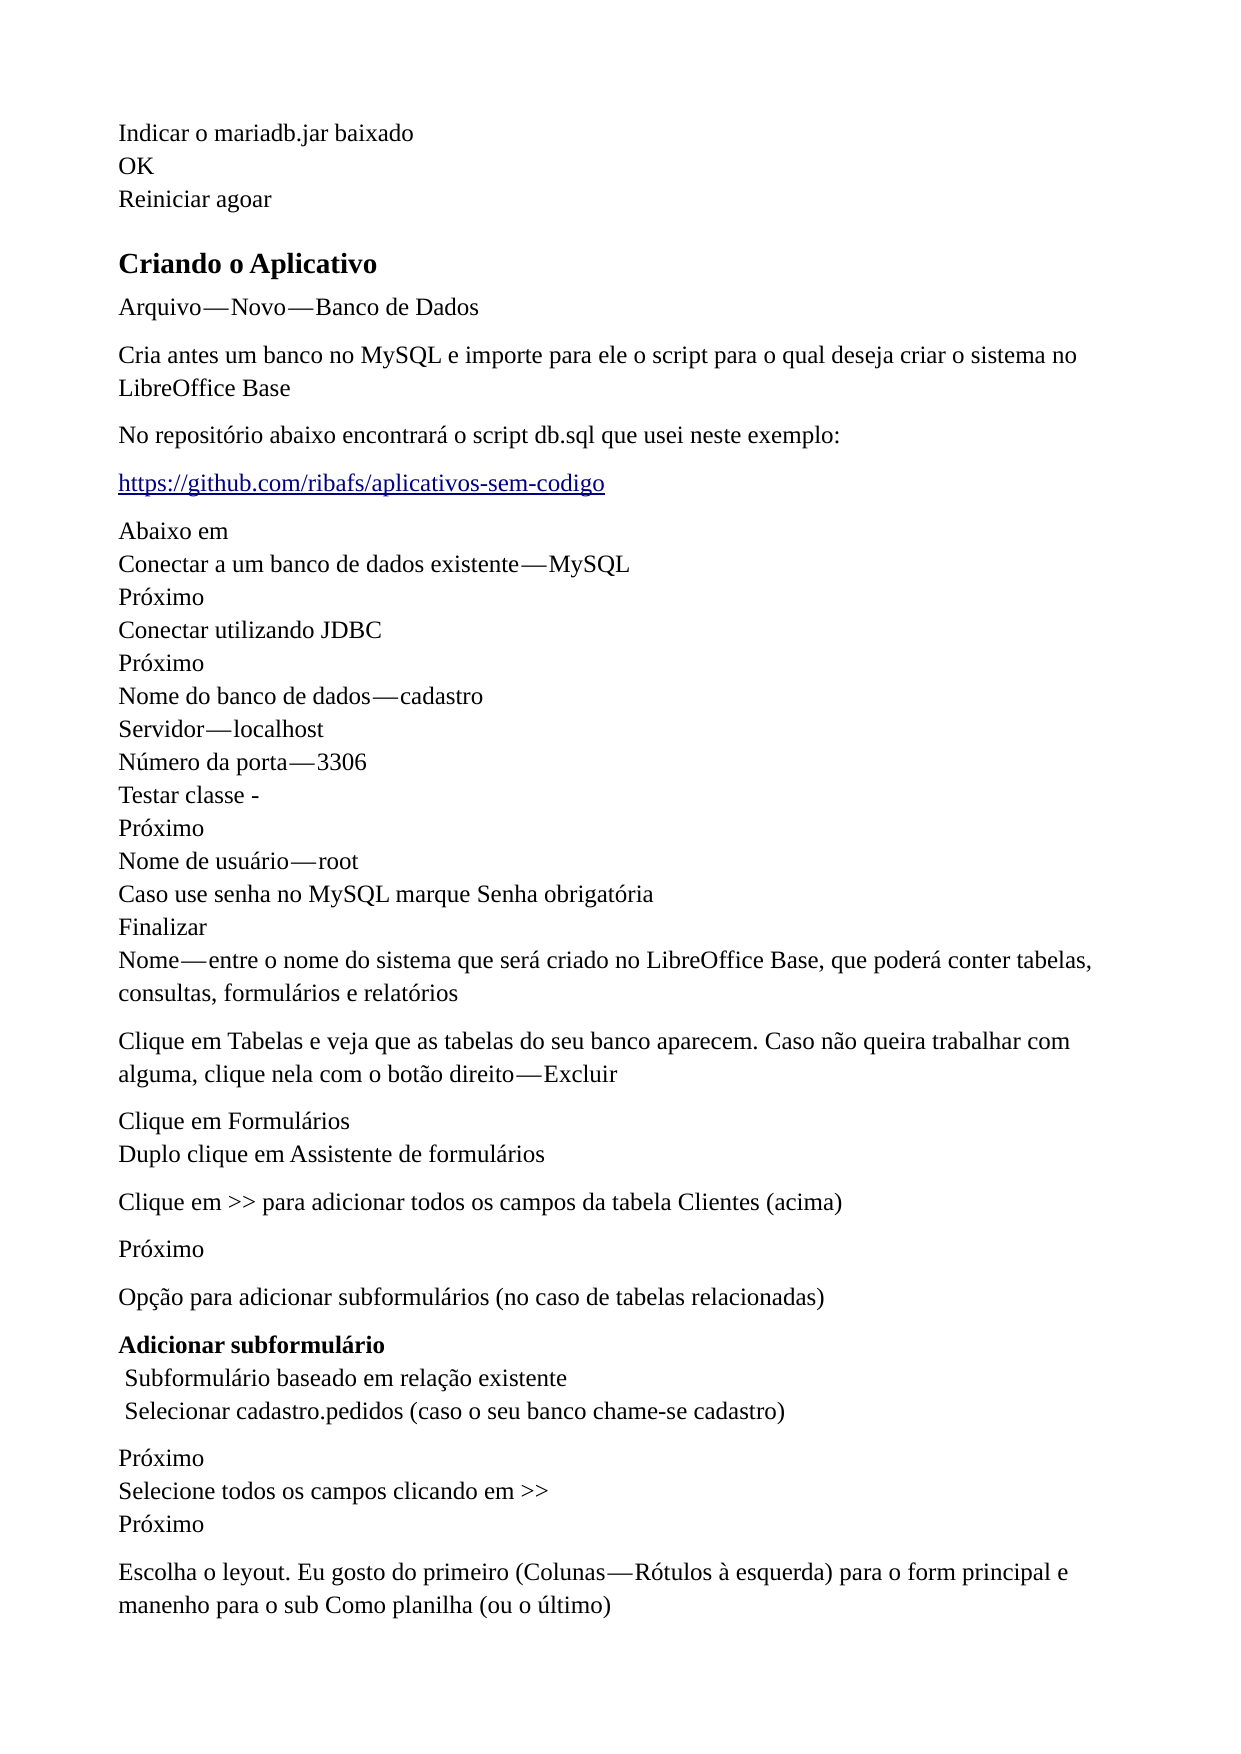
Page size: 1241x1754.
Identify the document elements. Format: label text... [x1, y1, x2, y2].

text Opção para adicionar subformulários (no caso de tabelas relacionadas) [118, 1282, 1122, 1311]
text No repositório abaixo encontrará o script db.sql que usei neste exemplo: [118, 421, 1122, 449]
text Cria antes um banco no MySQL e importe para ele o script para o qual deseja criar o sistema no LibreOffice Base [118, 340, 1122, 402]
text Próximo [118, 1234, 1122, 1263]
text https://github.com/ribafs/aplicativos-sem-codigo [118, 468, 1122, 497]
subtitle Criando o Aplicativo [118, 246, 1122, 280]
text Indicar o mariadb.jar baixado OK Reiniciar agoar [118, 118, 1122, 213]
text Clique em Tabelas e veja que as tabelas do seu banco aparecem. Caso não queira trabalhar com alguma, clique nela com o botão direito — Excluir [118, 1026, 1122, 1087]
text Clique em >> para adicionar todos os campos da tabela Clientes (acima) [118, 1187, 1122, 1216]
text Adicionar subformulário Subformulário baseado em relação existente Selecionar cadastro.pedidos (caso o seu banco chame-se cadastro) [118, 1330, 1122, 1424]
text Escolha o leyout. Eu gosto do primeiro (Colunas — Rótulos à esquerda) para o form principal e manenho para o sub Como planilha (ou o último) [118, 1557, 1122, 1619]
text Abaixo em Conectar a um banco de dados existente — MySQL Próximo Conectar utilizando JDBC Próximo Nome do banco de dados — cadastro Servidor — localhost Número da porta — 3306 Testar classe - Próximo Nome de usuário — root Caso use senha no MySQL marque Senha obrigatória Finalizar Nome — entre o nome do sistema que será criado no LibreOffice Base, que poderá conter tabelas, consultas, formulários e relatórios [118, 516, 1122, 1007]
text Clique em Formulários Duplo clique em Assistente de formulários [118, 1106, 1122, 1168]
text Próximo Selecione todos os campos clicando em >> Próximo [118, 1443, 1122, 1538]
text Arquivo — Novo — Banco de Dados [118, 292, 1122, 321]
